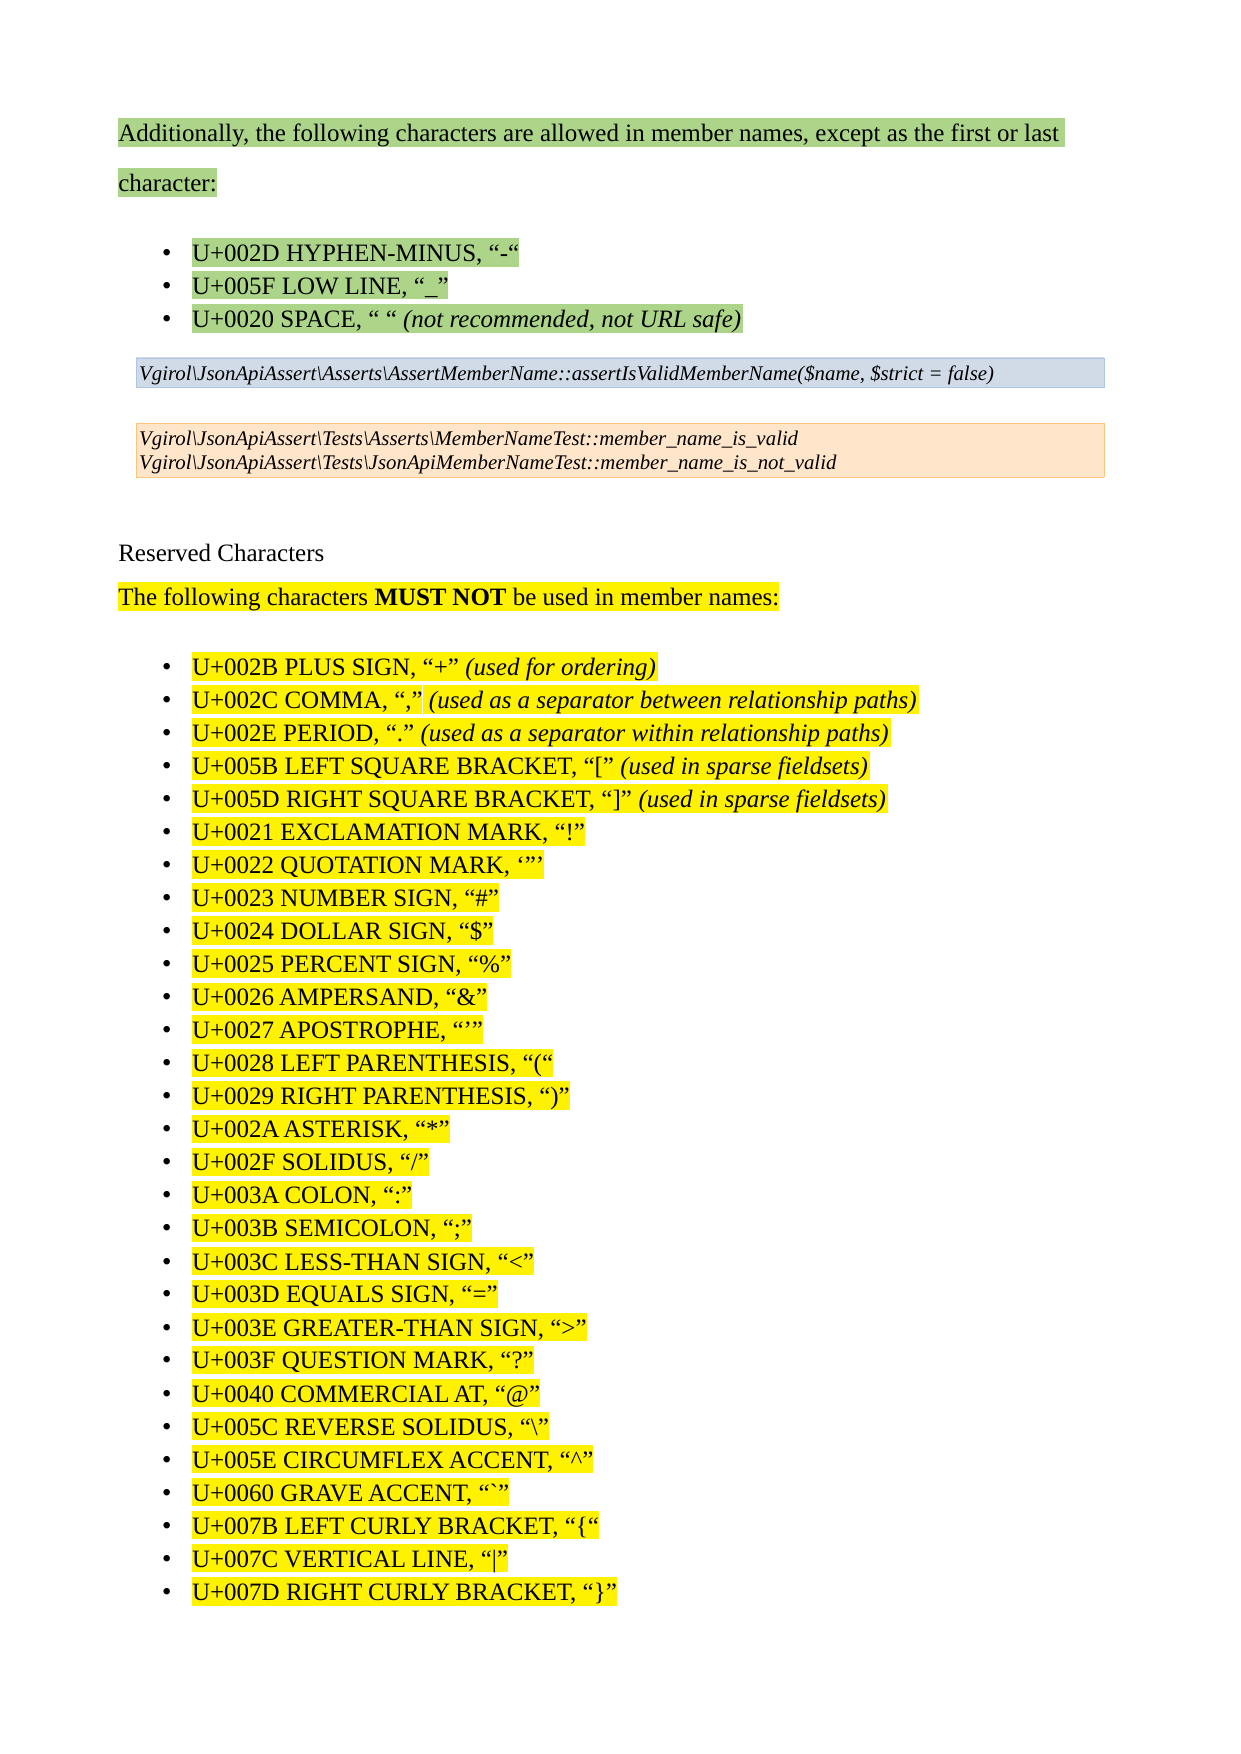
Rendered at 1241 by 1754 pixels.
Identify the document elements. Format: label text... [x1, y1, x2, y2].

list U+0020 SPACE, “ “ (not recommended, not URL safe) [162, 304, 1122, 333]
list U+0025 PERCENT SIGN, “%” [162, 949, 1122, 978]
list U+003B SEMICOLON, “;” [162, 1213, 1122, 1242]
list U+003A COLON, “:” [162, 1181, 1122, 1209]
list U+005B LEFT SQUARE BRACKET, “[” (used in sparse fieldsets) [162, 751, 1122, 780]
subtitle Reserved Characters [118, 538, 1122, 567]
list U+0023 NUMBER SIGN, “#” [162, 883, 1122, 912]
text Additionally, the following characters are allowed in member names, except as the first or last character: [118, 118, 1122, 197]
list U+003D EQUALS SIGN, “=” [162, 1279, 1122, 1308]
list U+002A ASTERISK, “*” [162, 1114, 1122, 1143]
list U+007C VERTICAL LINE, “|” [162, 1544, 1122, 1572]
list U+0040 COMMERCIAL AT, “@” [162, 1379, 1122, 1407]
list U+0060 GRAVE ACCENT, “`” [162, 1478, 1122, 1506]
list U+0021 EXCLAMATION MARK, “!” [162, 817, 1122, 846]
list U+003F QUESTION MARK, “?” [162, 1346, 1122, 1374]
list U+0027 APOSTROPHE, “’” [162, 1015, 1122, 1044]
list U+005F LOW LINE, “_” [162, 271, 1122, 299]
list U+005E CIRCUMFLEX ACCENT, “^” [162, 1445, 1122, 1473]
list U+0029 RIGHT PARENTHESIS, “)” [162, 1081, 1122, 1110]
list U+0024 DOLLAR SIGN, “$” [162, 916, 1122, 945]
list U+002F SOLIDUS, “/” [162, 1147, 1122, 1176]
list U+002E PERIOD, “.” (used as a separator within relationship paths) [162, 718, 1122, 747]
list U+003C LESS-THAN SIGN, “<” [162, 1247, 1122, 1275]
list U+005D RIGHT SQUARE BRACKET, “]” (used in sparse fieldsets) [162, 784, 1122, 813]
list U+005C REVERSE SOLIDUS, “\” [162, 1412, 1122, 1440]
text Vgirol\JsonApiAssert\Tests\JsonApiMemberNameTest::member_name_is_not_valid [137, 447, 1104, 477]
list U+002D HYPHEN-MINUS, “-“ [162, 238, 1122, 267]
list U+0022 QUOTATION MARK, ‘”’ [162, 850, 1122, 879]
list U+002C COMMA, “,” (used as a separator between relationship paths) [162, 685, 1122, 714]
list U+003E GREATER-THAN SIGN, “>” [162, 1313, 1122, 1341]
list U+0028 LEFT PARENTHESIS, “(“ [162, 1048, 1122, 1077]
list U+0026 AMPERSAND, “&” [162, 982, 1122, 1011]
text Vgirol\JsonApiAssert\Tests\Asserts\MemberNameTest::member_name_is_valid [137, 424, 1104, 447]
text Vgirol\JsonApiAssert\Asserts\AssertMemberName::assertIsValidMemberName($name, $strict = false) [137, 359, 1104, 387]
list U+007B LEFT CURLY BRACKET, “{“ [162, 1511, 1122, 1539]
text The following characters MUST NOT be used in member names: [118, 582, 1122, 611]
list U+007D RIGHT CURLY BRACKET, “}” [162, 1577, 1122, 1606]
list U+002B PLUS SIGN, “+” (used for ordering) [162, 652, 1122, 681]
